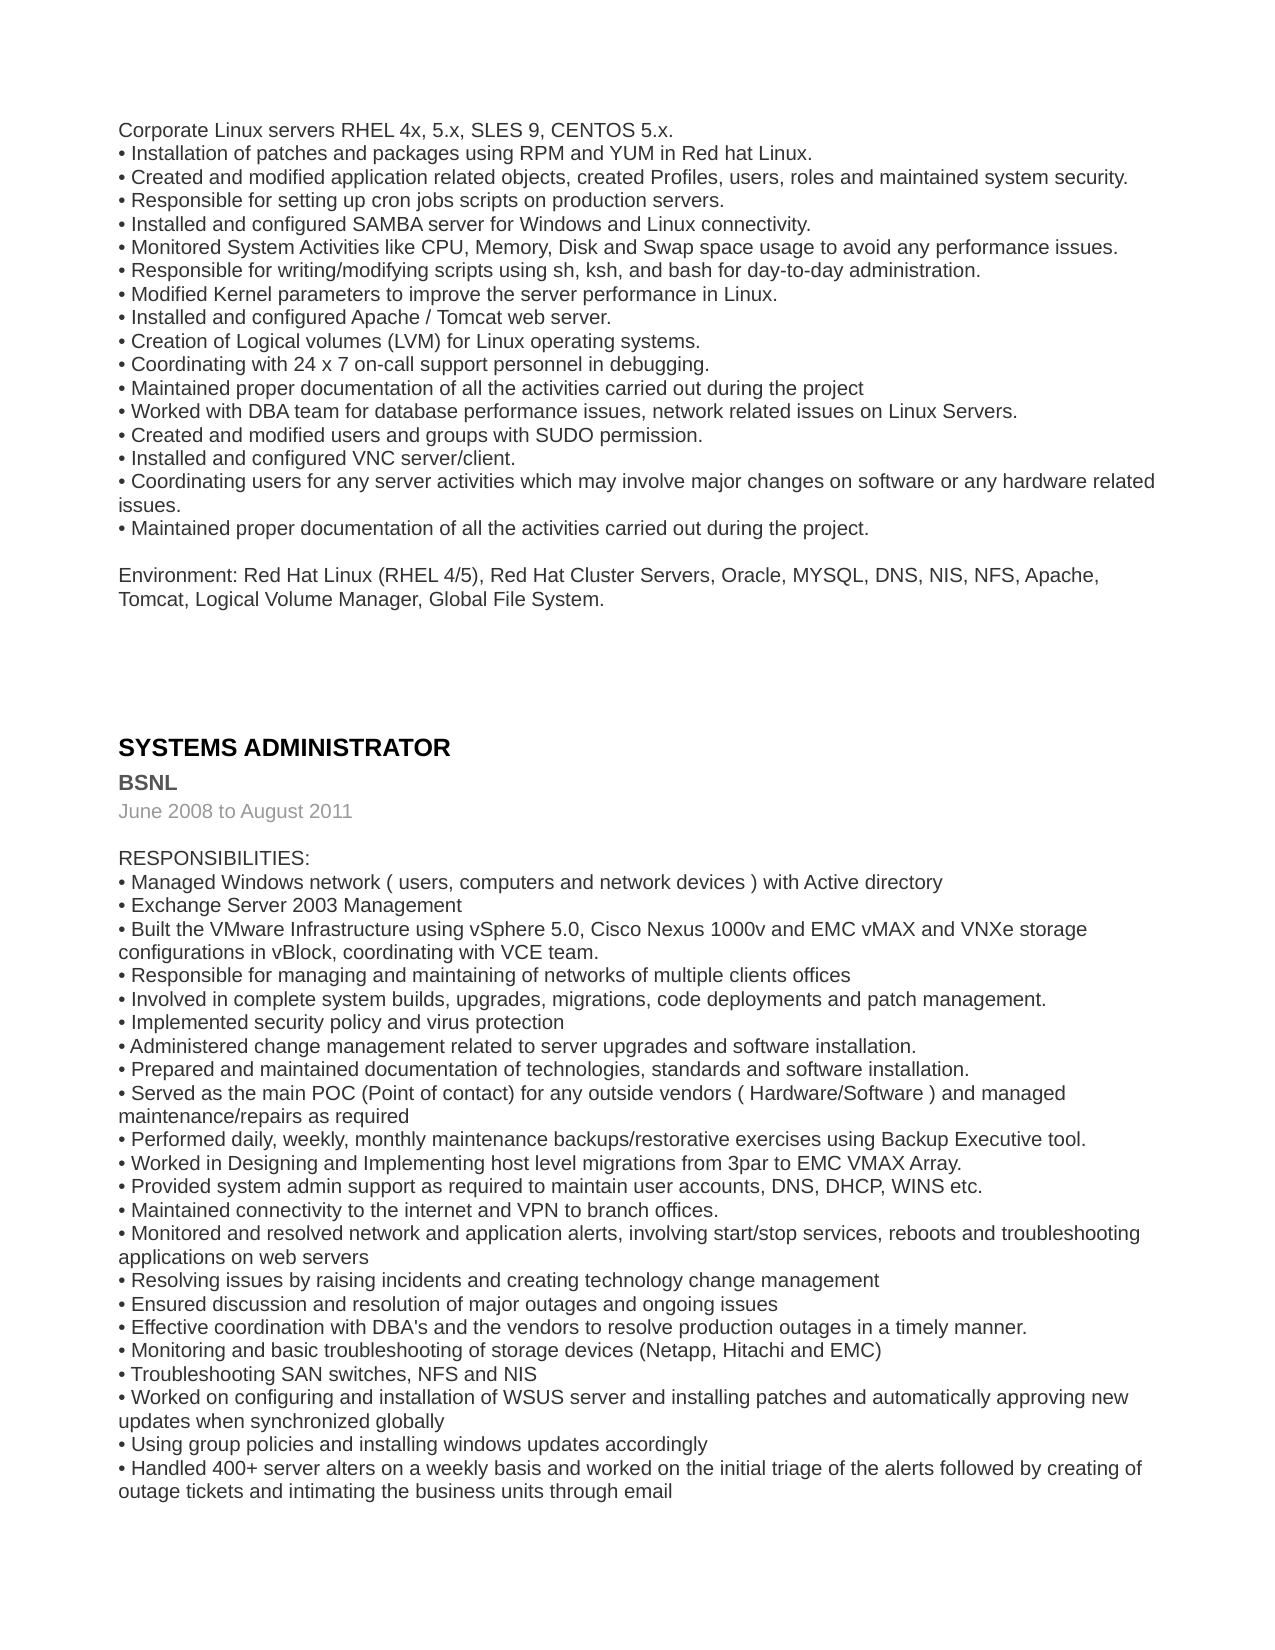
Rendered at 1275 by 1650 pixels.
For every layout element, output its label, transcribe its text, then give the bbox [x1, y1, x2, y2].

text Corporate Linux servers RHEL 4x, 5.x, SLES 9, CENTOS 5.x. • Installation of patches and packages using RPM and YUM in Red hat Linux. • Created and modified application related objects, created Profiles, users, roles and maintained system security. • Responsible for setting up cron jobs scripts on production servers. • Installed and configured SAMBA server for Windows and Linux connectivity. • Monitored System Activities like CPU, Memory, Disk and Swap space usage to avoid any performance issues. • Responsible for writing/modifying scripts using sh, ksh, and bash for day-to-day administration. • Modified Kernel parameters to improve the server performance in Linux. • Installed and configured Apache / Tomcat web server. • Creation of Logical volumes (LVM) for Linux operating systems. • Coordinating with 24 x 7 on-call support personnel in debugging. • Maintained proper documentation of all the activities carried out during the project • Worked with DBA team for database performance issues, network related issues on Linux Servers. • Created and modified users and groups with SUDO permission. • Installed and configured VNC server/client. • Coordinating users for any server activities which may involve major changes on software or any hardware related issues. • Maintained proper documentation of all the activities carried out during the project. Environment: Red Hat Linux (RHEL 4/5), Red Hat Cluster Servers, Oracle, MYSQL, DNS, NIS, NFS, Apache, Tomcat, Logical Volume Manager, Global File System. [118, 118, 1157, 610]
text BSNL [118, 769, 1157, 794]
text RESPONSIBILITIES: • Managed Windows network ( users, computers and network devices ) with Active directory • Exchange Server 2003 Management • Built the VMware Infrastructure using vSphere 5.0, Cisco Nexus 1000v and EMC vMAX and VNXe storage configurations in vBlock, coordinating with VCE team. • Responsible for managing and maintaining of networks of multiple clients offices • Involved in complete system builds, upgrades, migrations, code deployments and patch management. • Implemented security policy and virus protection • Administered change management related to server upgrades and software installation. • Prepared and maintained documentation of technologies, standards and software installation. • Served as the main POC (Point of contact) for any outside vendors ( Hardware/Software ) and managed maintenance/repairs as required • Performed daily, weekly, monthly maintenance backups/restorative exercises using Backup Executive tool. • Worked in Designing and Implementing host level migrations from 3par to EMC VMAX Array. • Provided system admin support as required to maintain user accounts, DNS, DHCP, WINS etc. • Maintained connectivity to the internet and VPN to branch offices. • Monitored and resolved network and application alerts, involving start/stop services, reboots and troubleshooting applications on web servers • Resolving issues by raising incidents and creating technology change management • Ensured discussion and resolution of major outages and ongoing issues • Effective coordination with DBA's and the vendors to resolve production outages in a timely manner. • Monitoring and basic troubleshooting of storage devices (Netapp, Hitachi and EMC) • Troubleshooting SAN switches, NFS and NIS • Worked on configuring and installation of WSUS server and installing patches and automatically approving new updates when synchronized globally • Using group policies and installing windows updates accordingly • Handled 400+ server alters on a weekly basis and worked on the initial triage of the alerts followed by creating of outage tickets and intimating the business units through email [118, 846, 1157, 1503]
text June 2008 to August 2011 [118, 799, 1157, 823]
text SYSTEMS ADMINISTRATOR [118, 733, 1157, 762]
